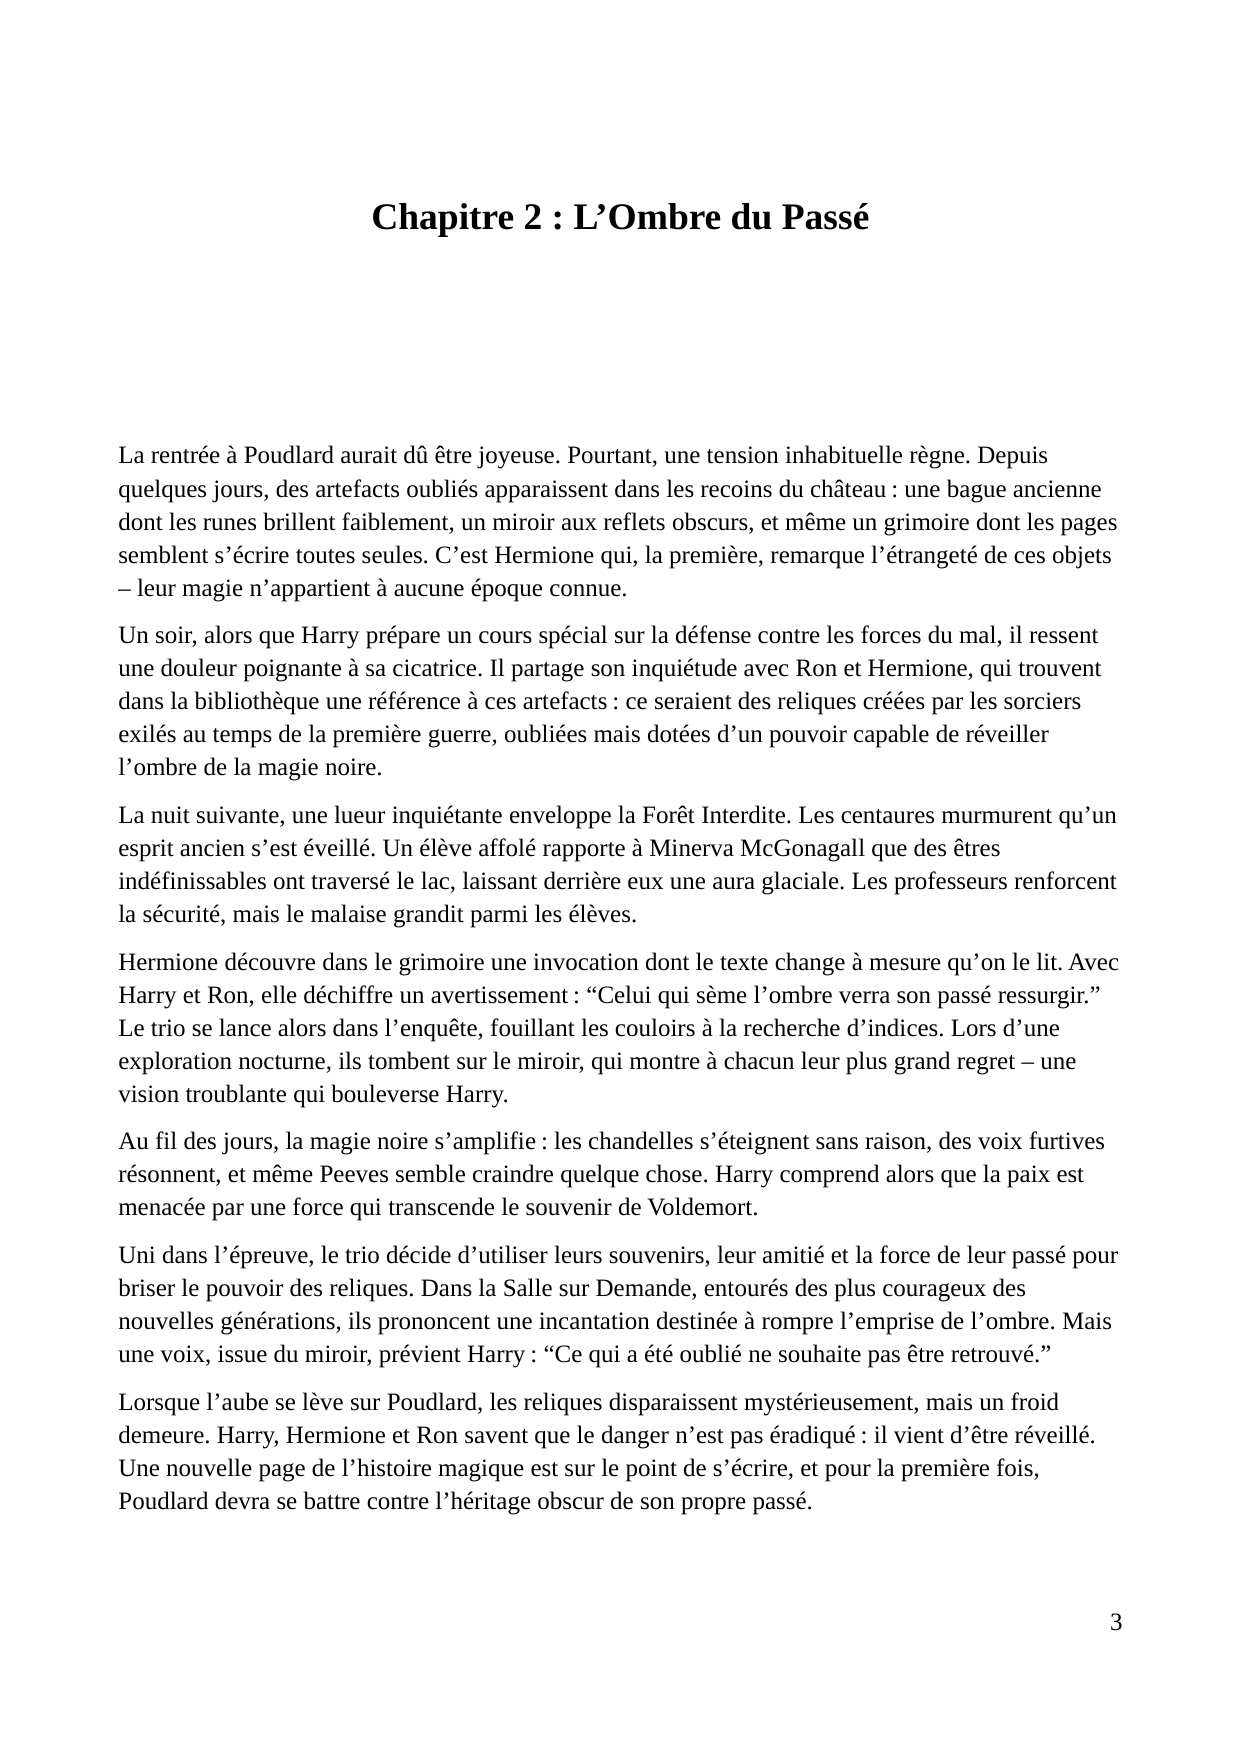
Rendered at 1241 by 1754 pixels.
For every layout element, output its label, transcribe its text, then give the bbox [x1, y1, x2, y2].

text La nuit suivante, une lueur inquiétante enveloppe la Forêt Interdite. Les centaures murmurent qu’un esprit ancien s’est éveillé. Un élève affolé rapporte à Minerva McGonagall que des êtres indéfinissables ont traversé le lac, laissant derrière eux une aura glaciale. Les professeurs renforcent la sécurité, mais le malaise grandit parmi les élèves. [118, 800, 1122, 928]
text Un soir, alors que Harry prépare un cours spécial sur la défense contre les forces du mal, il ressent une douleur poignante à sa cicatrice. Il partage son inquiétude avec Ron et Hermione, qui trouvent dans la bibliothèque une référence à ces artefacts : ce seraient des reliques créées par les sorciers exilés au temps de la première guerre, oubliées mais dotées d’un pouvoir capable de réveiller l’ombre de la magie noire. [118, 620, 1122, 781]
text Au fil des jours, la magie noire s’amplifie : les chandelles s’éteignent sans raison, des voix furtives résonnent, et même Peeves semble craindre quelque chose. Harry comprend alors que la paix est menacée par une force qui transcende le souvenir de Voldemort. [118, 1126, 1122, 1221]
text La rentrée à Poudlard aurait dû être joyeuse. Pourtant, une tension inhabituelle règne. Depuis quelques jours, des artefacts oubliés apparaissent dans les recoins du château : une bague ancienne dont les runes brillent faiblement, un miroir aux reflets obscurs, et même un grimoire dont les pages semblent s’écrire toutes seules. C’est Hermione qui, la première, remarque l’étrangeté de ces objets – leur magie n’appartient à aucune époque connue. [118, 441, 1122, 601]
subtitle Chapitre 2 : L’Ombre du Passé [118, 194, 1122, 238]
text Uni dans l’épreuve, le trio décide d’utiliser leurs souvenirs, leur amitié et la force de leur passé pour briser le pouvoir des reliques. Dans la Salle sur Demande, entourés des plus courageux des nouvelles générations, ils prononcent une incantation destinée à rompre l’emprise de l’ombre. Mais une voix, issue du miroir, prévient Harry : “Ce qui a été oublié ne souhaite pas être retrouvé.” [118, 1240, 1122, 1368]
text Hermione découvre dans le grimoire une invocation dont le texte change à mesure qu’on le lit. Avec Harry et Ron, elle déchiffre un avertissement : “Celui qui sème l’ombre verra son passé ressurgir.” Le trio se lance alors dans l’enquête, fouillant les couloirs à la recherche d’indices. Lors d’une exploration nocturne, ils tombent sur le miroir, qui montre à chacun leur plus grand regret – une vision troublante qui bouleverse Harry. [118, 947, 1122, 1107]
text Lorsque l’aube se lève sur Poudlard, les reliques disparaissent mystérieusement, mais un froid demeure. Harry, Hermione et Ron savent que le danger n’est pas éradiqué : il vient d’être réveillé. Une nouvelle page de l’histoire magique est sur le point de s’écrire, et pour la première fois, Poudlard devra se battre contre l’héritage obscur de son propre passé. [118, 1387, 1122, 1514]
